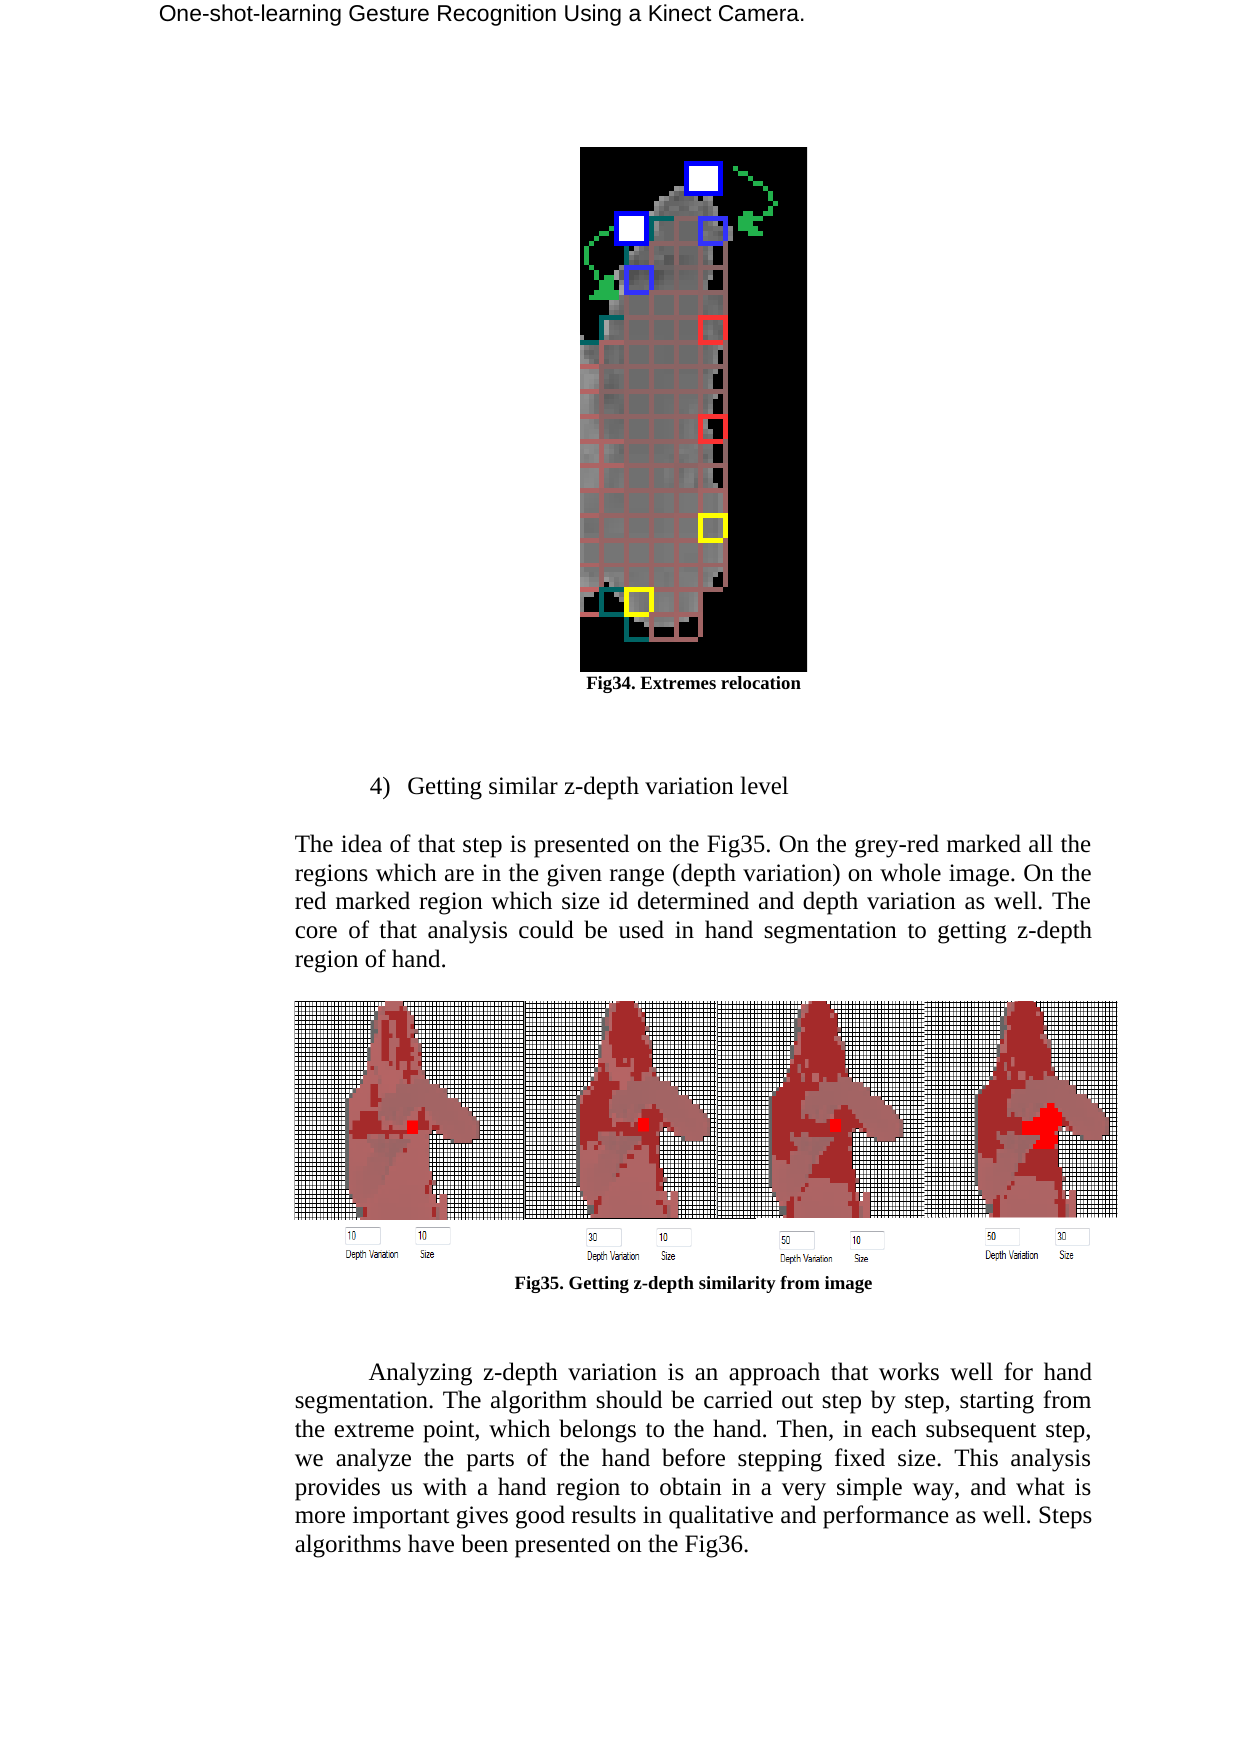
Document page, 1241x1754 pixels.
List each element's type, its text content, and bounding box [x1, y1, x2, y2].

list Getting similar z-depth variation level [369, 771, 1093, 800]
text Analyzing z-depth variation is an approach that works well for hand segmentation. The algorithm should be carried out step by step, starting from the extreme point, which belongs to the hand. Then, in each subsequent step, we analyze the parts of the hand before stepping fixed size. This analysis provides us with a hand region to obtain in a very simple way, and what is more important gives good results in qualitative and performance as well. Steps algorithms have been presented on the Fig36. [294, 1357, 1093, 1558]
text Fig35. Getting z-depth similarity from image [221, 1272, 1093, 1293]
text Fig34. Extremes relocation [221, 672, 1093, 693]
text The idea of that step is presented on the Fig35. On the grey-red marked all the regions which are in the given range (depth variation) on whole image. On the red marked region which size id determined and depth variation as well. The core of that analysis could be used in hand segmentation to getting z-depth region of hand. [294, 829, 1093, 973]
